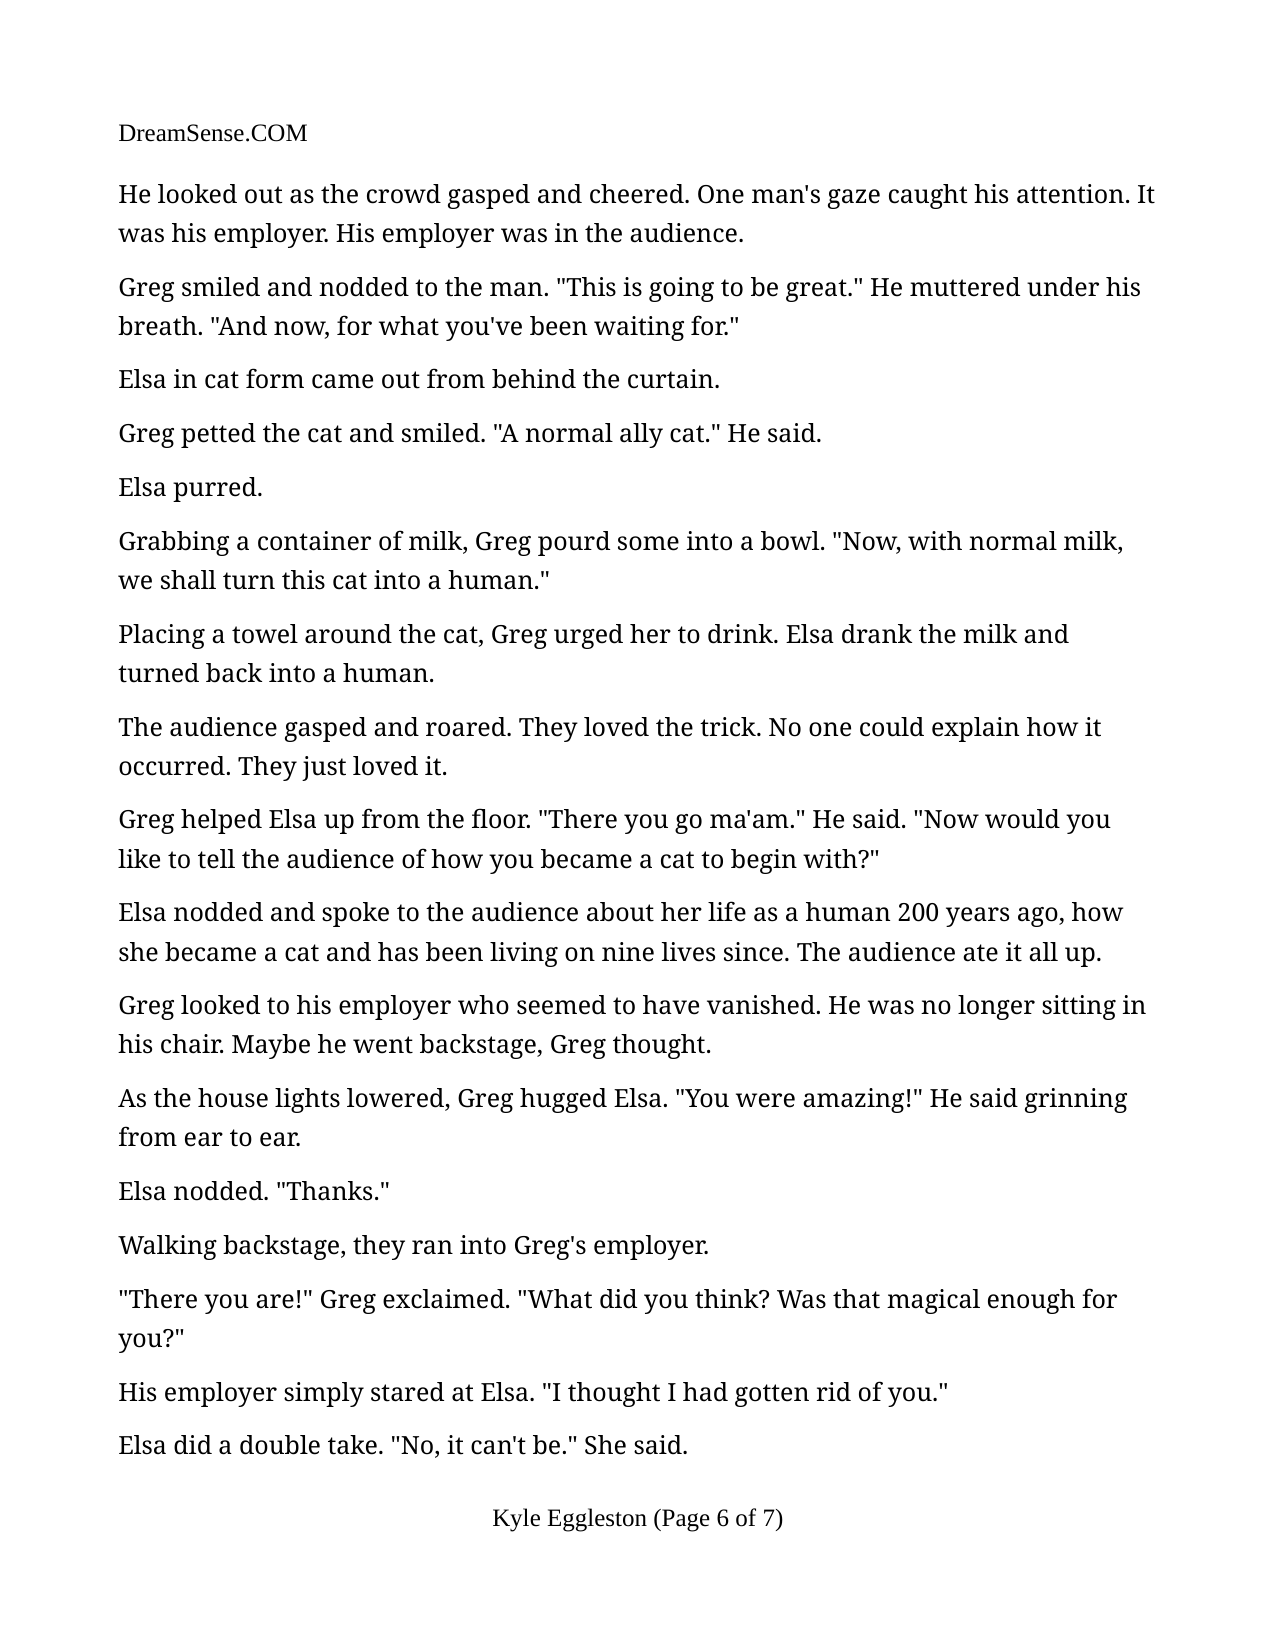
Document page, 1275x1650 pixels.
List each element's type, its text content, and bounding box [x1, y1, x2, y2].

text His employer simply stared at Elsa. "I thought I had gotten rid of you." [118, 1374, 1157, 1408]
text Elsa purred. [118, 470, 1157, 504]
text Placing a towel around the cat, Greg urged her to drink. Elsa drank the milk and turned back into a human. [118, 616, 1157, 689]
text As the house lights lowered, Greg hugged Elsa. "You were amazing!" He said grinning from ear to ear. [118, 1081, 1157, 1154]
text He looked out as the crowd gasped and cheered. One man's gaze caught his attention. It was his employer. His employer was in the audience. [118, 176, 1157, 249]
text Elsa did a double take. "No, it can't be." She said. [118, 1428, 1157, 1462]
text Greg petted the cat and smiled. "A normal ally cat." He said. [118, 416, 1157, 450]
text Elsa nodded and spoke to the audience about her life as a human 200 years ago, how she became a cat and has been living on nine lives since. The audience ate it all up. [118, 895, 1157, 968]
text Grabbing a container of milk, Greg pourd some into a bowl. "Now, with normal milk, we shall turn this cat into a human." [118, 523, 1157, 597]
text Walking backstage, they ran into Greg's employer. [118, 1228, 1157, 1262]
text Greg looked to his employer who seemed to have vanished. He was no longer sitting in his chair. Maybe he went backstage, Greg thought. [118, 988, 1157, 1061]
text Greg helped Elsa up from the floor. "There you go ma'am." He said. "Now would you like to tell the audience of how you became a cat to begin with?" [118, 802, 1157, 875]
text Greg smiled and nodded to the man. "This is going to be great." He muttered under his breath. "And now, for what you've been waiting for." [118, 269, 1157, 342]
text Elsa nodded. "Thanks." [118, 1174, 1157, 1208]
text The audience gasped and roared. They loved the trick. No one could explain how it occurred. They just loved it. [118, 709, 1157, 782]
text "There you are!" Greg exclaimed. "What did you think? Was that magical enough for you?" [118, 1281, 1157, 1354]
text Elsa in cat form came out from behind the curtain. [118, 362, 1157, 396]
